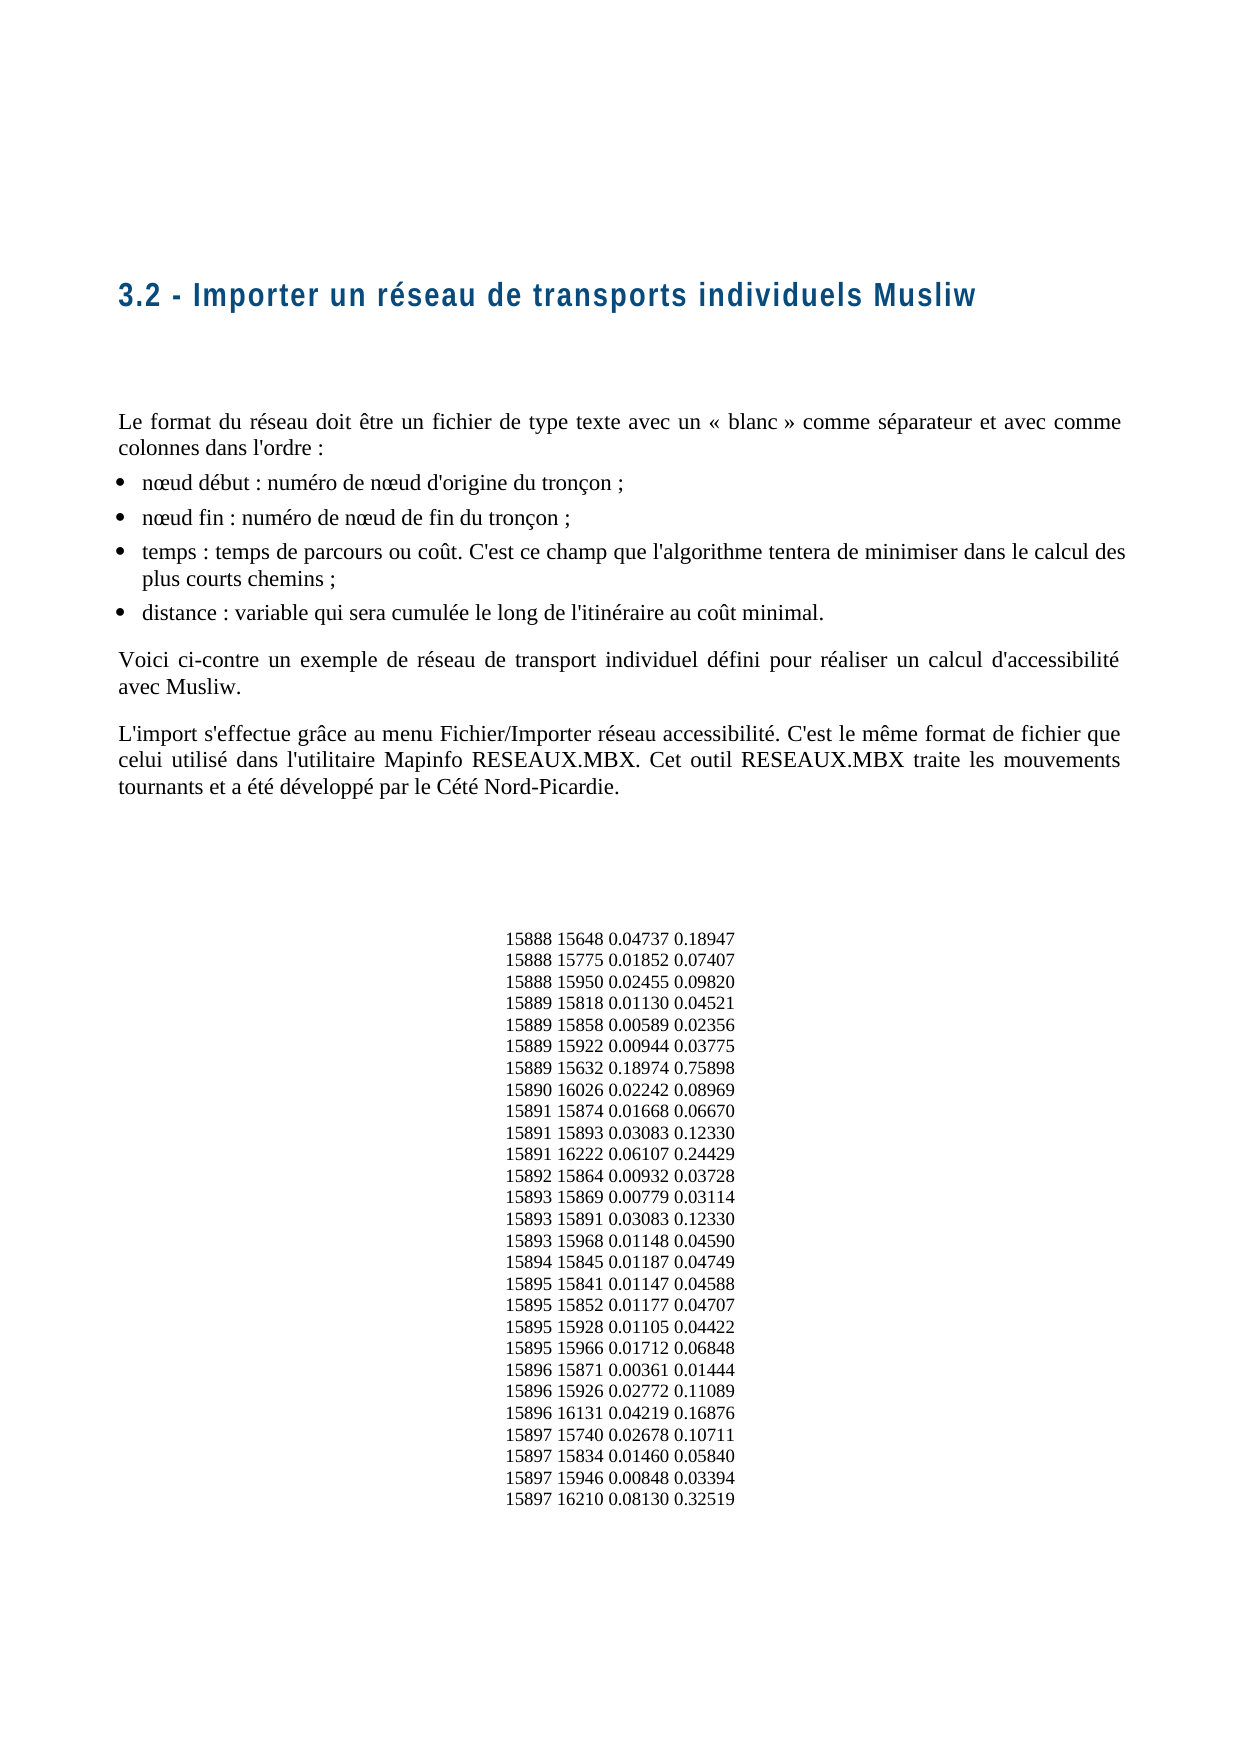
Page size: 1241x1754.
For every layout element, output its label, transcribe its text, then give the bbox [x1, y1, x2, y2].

text 15896 15926 0.02772 0.11089 [118, 1380, 1122, 1402]
text 15891 16222 0.06107 0.24429 [118, 1143, 1122, 1165]
text 15897 16210 0.08130 0.32519 [118, 1488, 1122, 1510]
text 15891 15874 0.01668 0.06670 [118, 1100, 1122, 1122]
text L'import s'effectue grâce au menu Fichier/Importer réseau accessibilité. C'est le même format de fichier que celui utilisé dans l'utilitaire Mapinfo RESEAUX.MBX. Cet outil RESEAUX.MBX traite les mouvements tournants et a été développé par le Cété Nord-Picardie. [118, 720, 1122, 799]
text 15897 15834 0.01460 0.05840 [118, 1445, 1122, 1467]
text 15895 15928 0.01105 0.04422 [118, 1316, 1122, 1337]
list nœud fin : numéro de nœud de fin du tronçon ; [116, 504, 1127, 530]
text 15888 15648 0.04737 0.18947 [118, 928, 1122, 949]
text 15893 15891 0.03083 0.12330 [118, 1208, 1122, 1229]
text 15895 15966 0.01712 0.06848 [118, 1337, 1122, 1359]
text 15888 15950 0.02455 0.09820 [118, 971, 1122, 992]
list distance : variable qui sera cumulée le long de l'itinéraire au coût minimal. [116, 599, 1127, 626]
text 15889 15632 0.18974 0.75898 [118, 1057, 1122, 1078]
text 15897 15740 0.02678 0.10711 [118, 1423, 1122, 1445]
text 15896 16131 0.04219 0.16876 [118, 1402, 1122, 1423]
text 15889 15858 0.00589 0.02356 [118, 1014, 1122, 1035]
text Voici ci-contre un exemple de réseau de transport individuel défini pour réaliser un calcul d'accessibilité avec Musliw. [118, 647, 1122, 699]
text 15894 15845 0.01187 0.04749 [118, 1251, 1122, 1273]
text 15889 15818 0.01130 0.04521 [118, 992, 1122, 1014]
text Le format du réseau doit être un fichier de type texte avec un « blanc » comme séparateur et avec comme colonnes dans l'ordre : [118, 408, 1122, 461]
text 15889 15922 0.00944 0.03775 [118, 1035, 1122, 1057]
text 15895 15841 0.01147 0.04588 [118, 1273, 1122, 1294]
list nœud début : numéro de nœud d'origine du tronçon ; [116, 469, 1127, 495]
text 15893 15968 0.01148 0.04590 [118, 1229, 1122, 1251]
list temps : temps de parcours ou coût. C'est ce champ que l'algorithme tentera de minimiser dans le calcul des plus courts chemins ; [116, 538, 1127, 591]
text 15895 15852 0.01177 0.04707 [118, 1294, 1122, 1316]
text 15888 15775 0.01852 0.07407 [118, 949, 1122, 971]
text 15893 15869 0.00779 0.03114 [118, 1186, 1122, 1208]
subtitle Importer un réseau de transports individuels Musliw [118, 275, 1122, 313]
text 15890 16026 0.02242 0.08969 [118, 1078, 1122, 1100]
text 15896 15871 0.00361 0.01444 [118, 1359, 1122, 1380]
text 15892 15864 0.00932 0.03728 [118, 1165, 1122, 1186]
text 15891 15893 0.03083 0.12330 [118, 1122, 1122, 1143]
text 15897 15946 0.00848 0.03394 [118, 1467, 1122, 1488]
